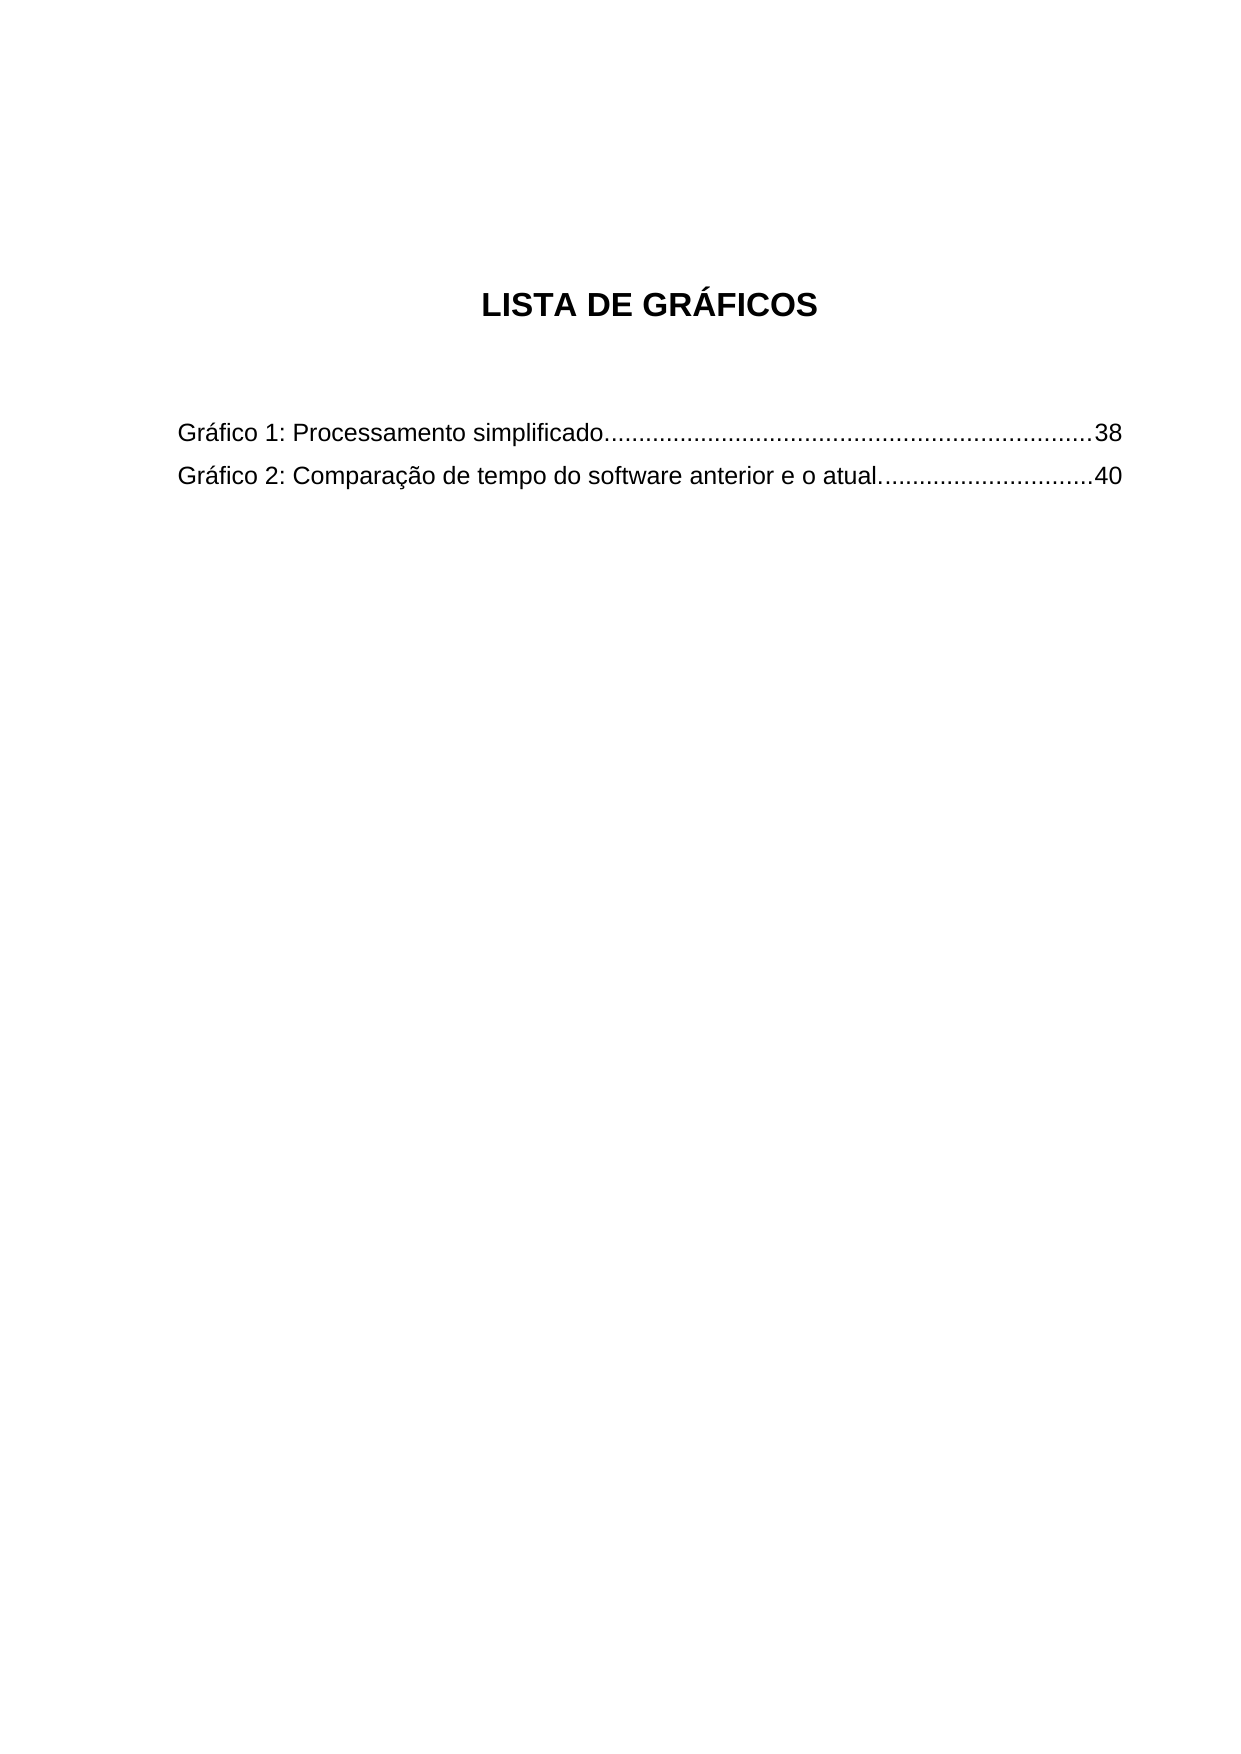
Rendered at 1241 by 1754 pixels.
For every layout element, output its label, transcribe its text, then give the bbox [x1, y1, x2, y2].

text Gráfico 1: Processamento simplificado. 38 [177, 418, 1122, 447]
text LISTA DE GRÁFICOS [177, 286, 1122, 324]
text Gráfico 2: Comparação de tempo do software anterior e o atual. 40 [177, 461, 1122, 490]
